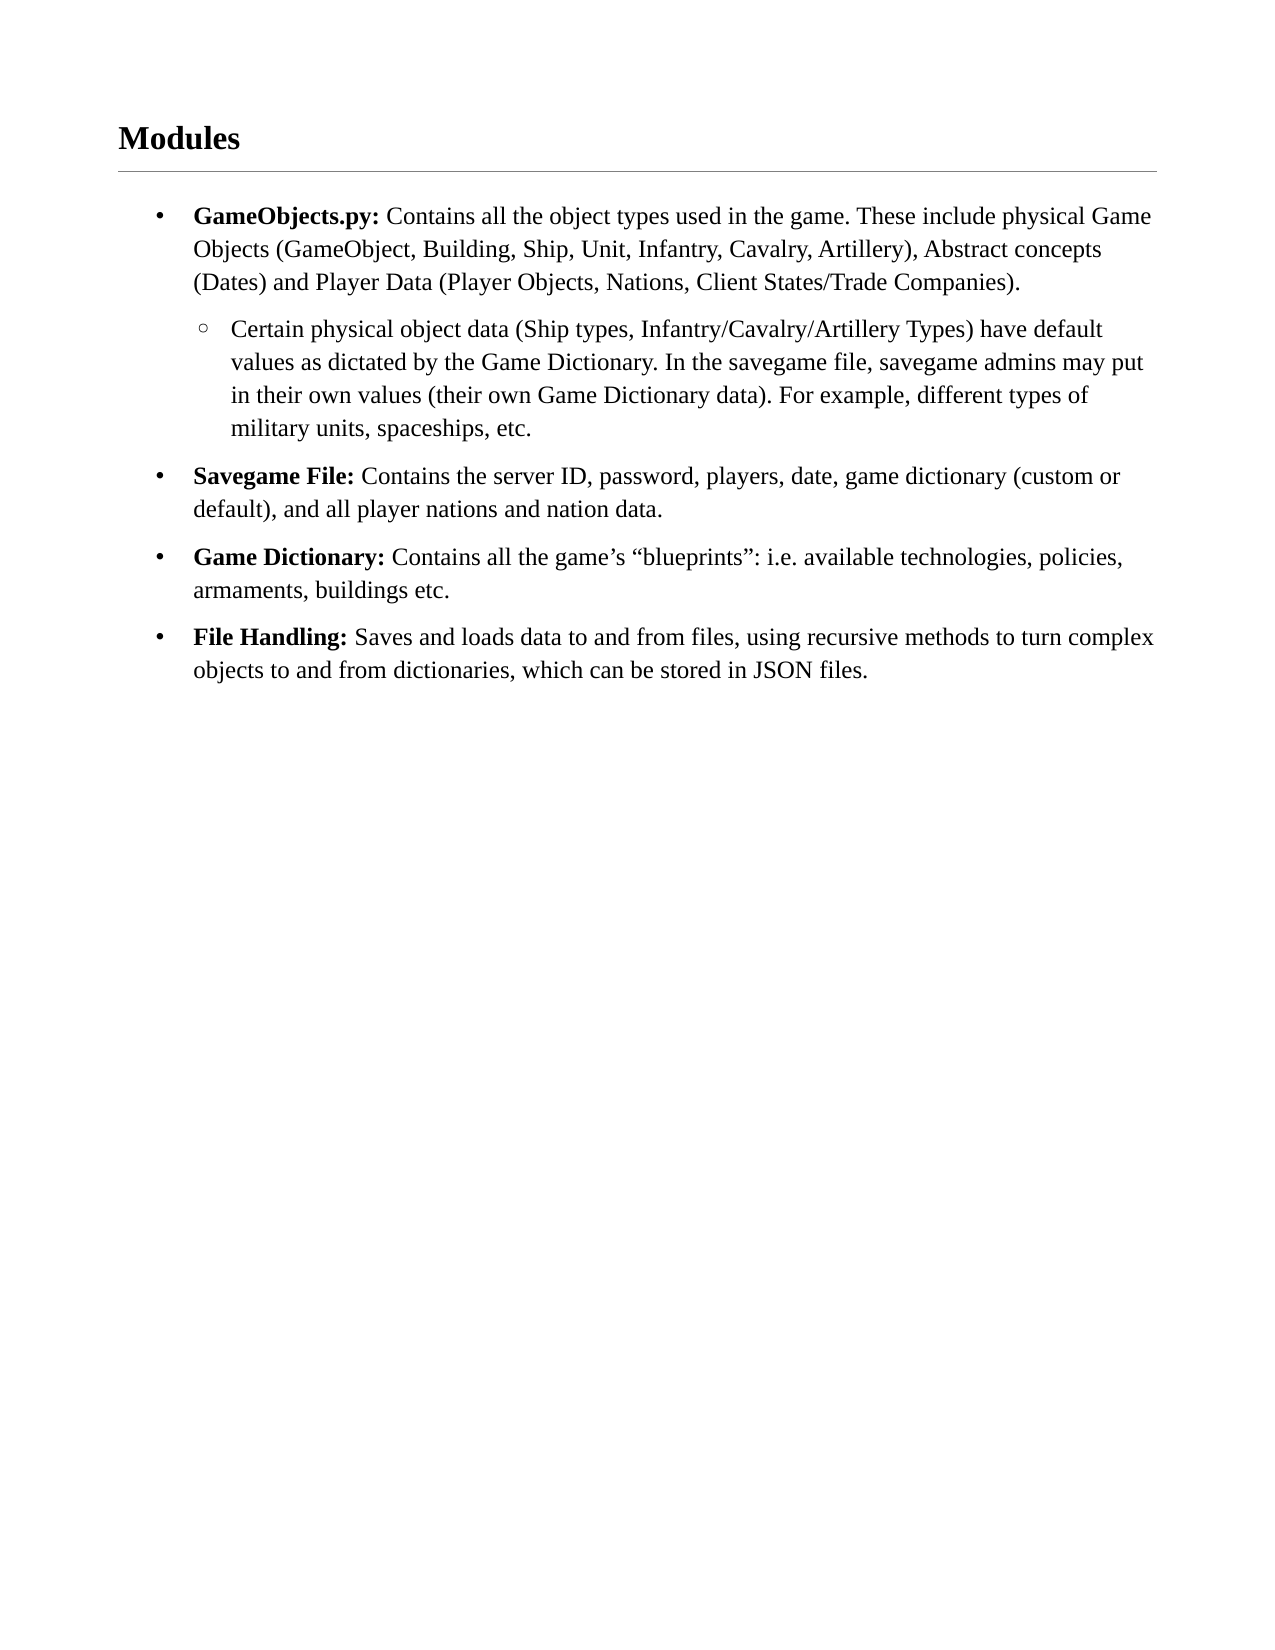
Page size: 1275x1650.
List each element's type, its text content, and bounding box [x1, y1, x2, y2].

list File Handling: Saves and loads data to and from files, using recursive methods to turn complex objects to and from dictionaries, which can be stored in JSON files. [156, 622, 1157, 684]
list Savegame File: Contains the server ID, password, players, date, game dictionary (custom or default), and all player nations and nation data. [156, 461, 1157, 523]
list GameObjects.py: Contains all the object types used in the game. These include physical Game Objects (GameObject, Building, Ship, Unit, Infantry, Cavalry, Artillery), Abstract concepts (Dates) and Player Data (Player Objects, Nations, Client States/Trade Companies). [156, 201, 1157, 296]
text Modules [118, 118, 1157, 156]
list Game Dictionary: Contains all the game’s “blueprints”: i.e. available technologies, policies, armaments, buildings etc. [156, 542, 1157, 603]
list Certain physical object data (Ship types, Infantry/Cavalry/Artillery Types) have default values as dictated by the Game Dictionary. In the savegame file, savegame admins may put in their own values (their own Game Dictionary data). For example, different types of military units, spaceships, etc. [193, 314, 1157, 442]
